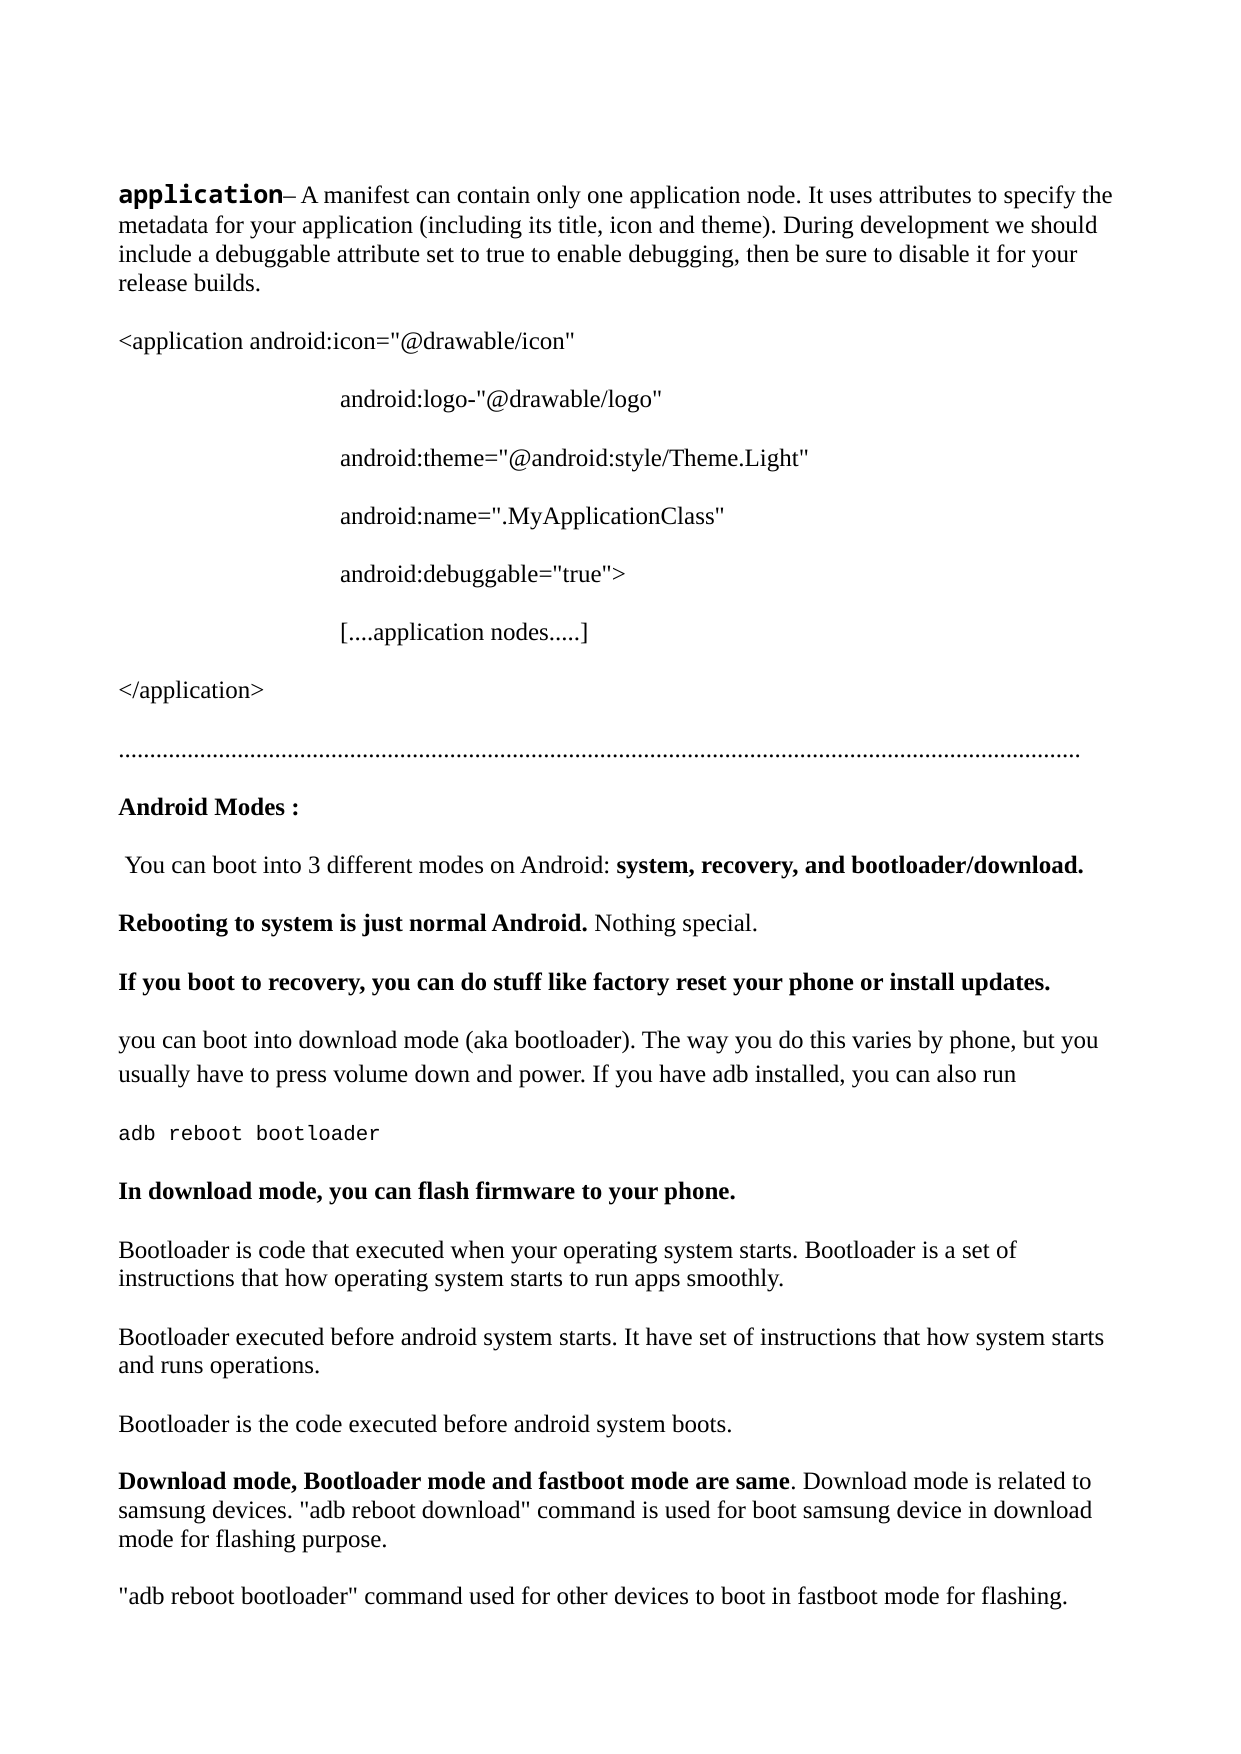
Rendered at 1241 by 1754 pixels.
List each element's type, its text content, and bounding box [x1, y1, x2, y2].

text Android Modes : [118, 792, 1122, 821]
text <application android:icon="@drawable/icon" [118, 326, 1122, 355]
text [....application nodes.....] [118, 617, 1122, 646]
text android:debuggable="true"> [118, 559, 1122, 588]
text android:logo-"@drawable/logo" [118, 384, 1122, 413]
text adb reboot bootloader [118, 1123, 1122, 1147]
text android:name=".MyApplicationClass" [118, 501, 1122, 529]
text Rebooting to system is just normal Android. Nothing special. [118, 908, 1122, 937]
text Bootloader is code that executed when your operating system starts. Bootloader is a set of instructions that how operating system starts to run apps smoothly. [118, 1235, 1122, 1292]
text you can boot into download mode (aka bootloader). The way you do this varies by phone, but you usually have to press volume down and power. If you have adb installed, you can also run [118, 1025, 1122, 1088]
text application– A manifest can contain only one application node. It uses attributes to specify the metadata for your application (including its title, icon and theme). During development we should include a debuggable attribute set to true to enable debugging, then be sure to disable it for your release builds. [118, 176, 1122, 297]
text </application> [118, 676, 1122, 704]
text You can boot into 3 different modes on Android: system, recovery, and bootloader/download. [118, 850, 1122, 879]
text .......................................................................................................................................................... [118, 734, 1122, 762]
text android:theme="@android:style/Theme.Light" [118, 443, 1122, 471]
text Bootloader is the code executed before android system boots. Download mode, Bootloader mode and fastboot mode are same. Download mode is related to samsung devices. "adb reboot download" command is used for boot samsung device in download mode for flashing purpose. "adb reboot bootloader" command used for other devices to boot in fastboot mode for flashing. [118, 1409, 1122, 1610]
text In download mode, you can flash firmware to your phone. [118, 1176, 1122, 1205]
text If you boot to recovery, you can do stuff like factory reset your phone or install updates. [118, 967, 1122, 995]
text Bootloader executed before android system starts. It have set of instructions that how system starts and runs operations. [118, 1322, 1122, 1379]
